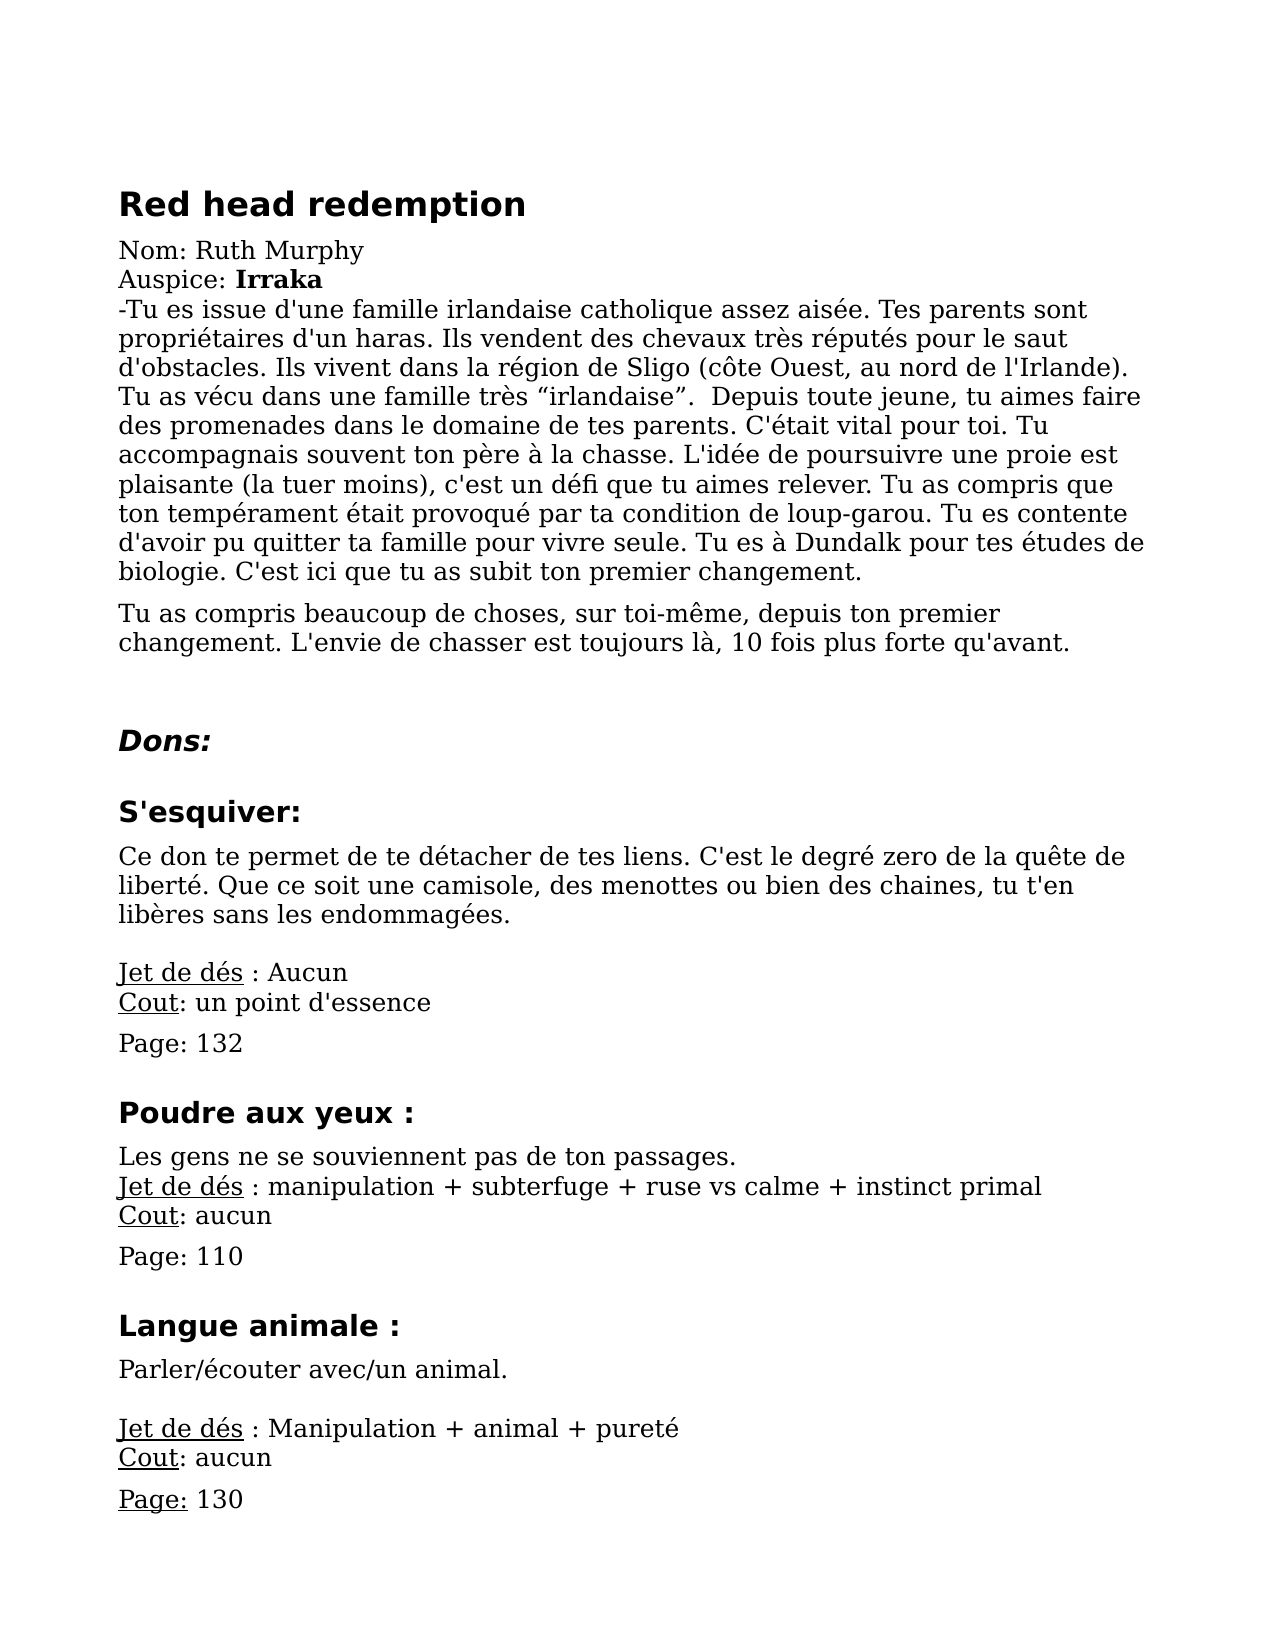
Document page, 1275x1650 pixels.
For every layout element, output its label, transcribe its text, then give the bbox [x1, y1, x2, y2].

text Page: 110 [118, 1243, 1157, 1272]
subtitle Dons: [118, 724, 1157, 758]
text Ce don te permet de te détacher de tes liens. C'est le degré zero de la quête de liberté. Que ce soit une camisole, des menottes ou bien des chaines, tu t'en libères sans les endommagées. [118, 842, 1157, 929]
text Jet de dés : Aucun [118, 959, 1157, 988]
subtitle S'esquiver: [118, 796, 1157, 829]
subtitle Langue animale : [118, 1309, 1157, 1343]
text Page: 130 [118, 1485, 1157, 1514]
text Les gens ne se souviennent pas de ton passages. [118, 1143, 1157, 1172]
text -Tu es issue d'une famille irlandaise catholique assez aisée. Tes parents sont propriétaires d'un haras. Ils vendent des chevaux très réputés pour le saut d'obstacles. Ils vivent dans la région de Sligo (côte Ouest, au nord de l'Irlande). Tu as vécu dans une famille très “irlandaise”. Depuis toute jeune, tu aimes faire des promenades dans le domaine de tes parents. C'était vital pour toi. Tu accompagnais souvent ton père à la chasse. L'idée de poursuivre une proie est plaisante (la tuer moins), c'est un défi que tu aimes relever. Tu as compris que ton tempérament était provoqué par ta condition de loup-garou. Tu es contente d'avoir pu quitter ta famille pour vivre seule. Tu es à Dundalk pour tes études de biologie. C'est ici que tu as subit ton premier changement. [118, 295, 1157, 587]
subtitle Red head redemption [118, 185, 1157, 224]
text Jet de dés : manipulation + subterfuge + ruse vs calme + instinct primal [118, 1172, 1157, 1201]
text Cout: aucun [118, 1443, 1157, 1472]
text Parler/écouter avec/un animal. [118, 1356, 1157, 1385]
text Jet de dés : Manipulation + animal + pureté [118, 1414, 1157, 1443]
text Cout: aucun [118, 1201, 1157, 1230]
text Tu as compris beaucoup de choses, sur toi-même, depuis ton premier changement. L'envie de chasser est toujours là, 10 fois plus forte qu'avant. [118, 599, 1157, 657]
text Auspice: Irraka [118, 266, 1157, 295]
text Page: 132 [118, 1029, 1157, 1059]
subtitle Poudre aux yeux : [118, 1096, 1157, 1130]
text Cout: un point d'essence [118, 988, 1157, 1017]
text Nom: Ruth Murphy [118, 236, 1157, 266]
